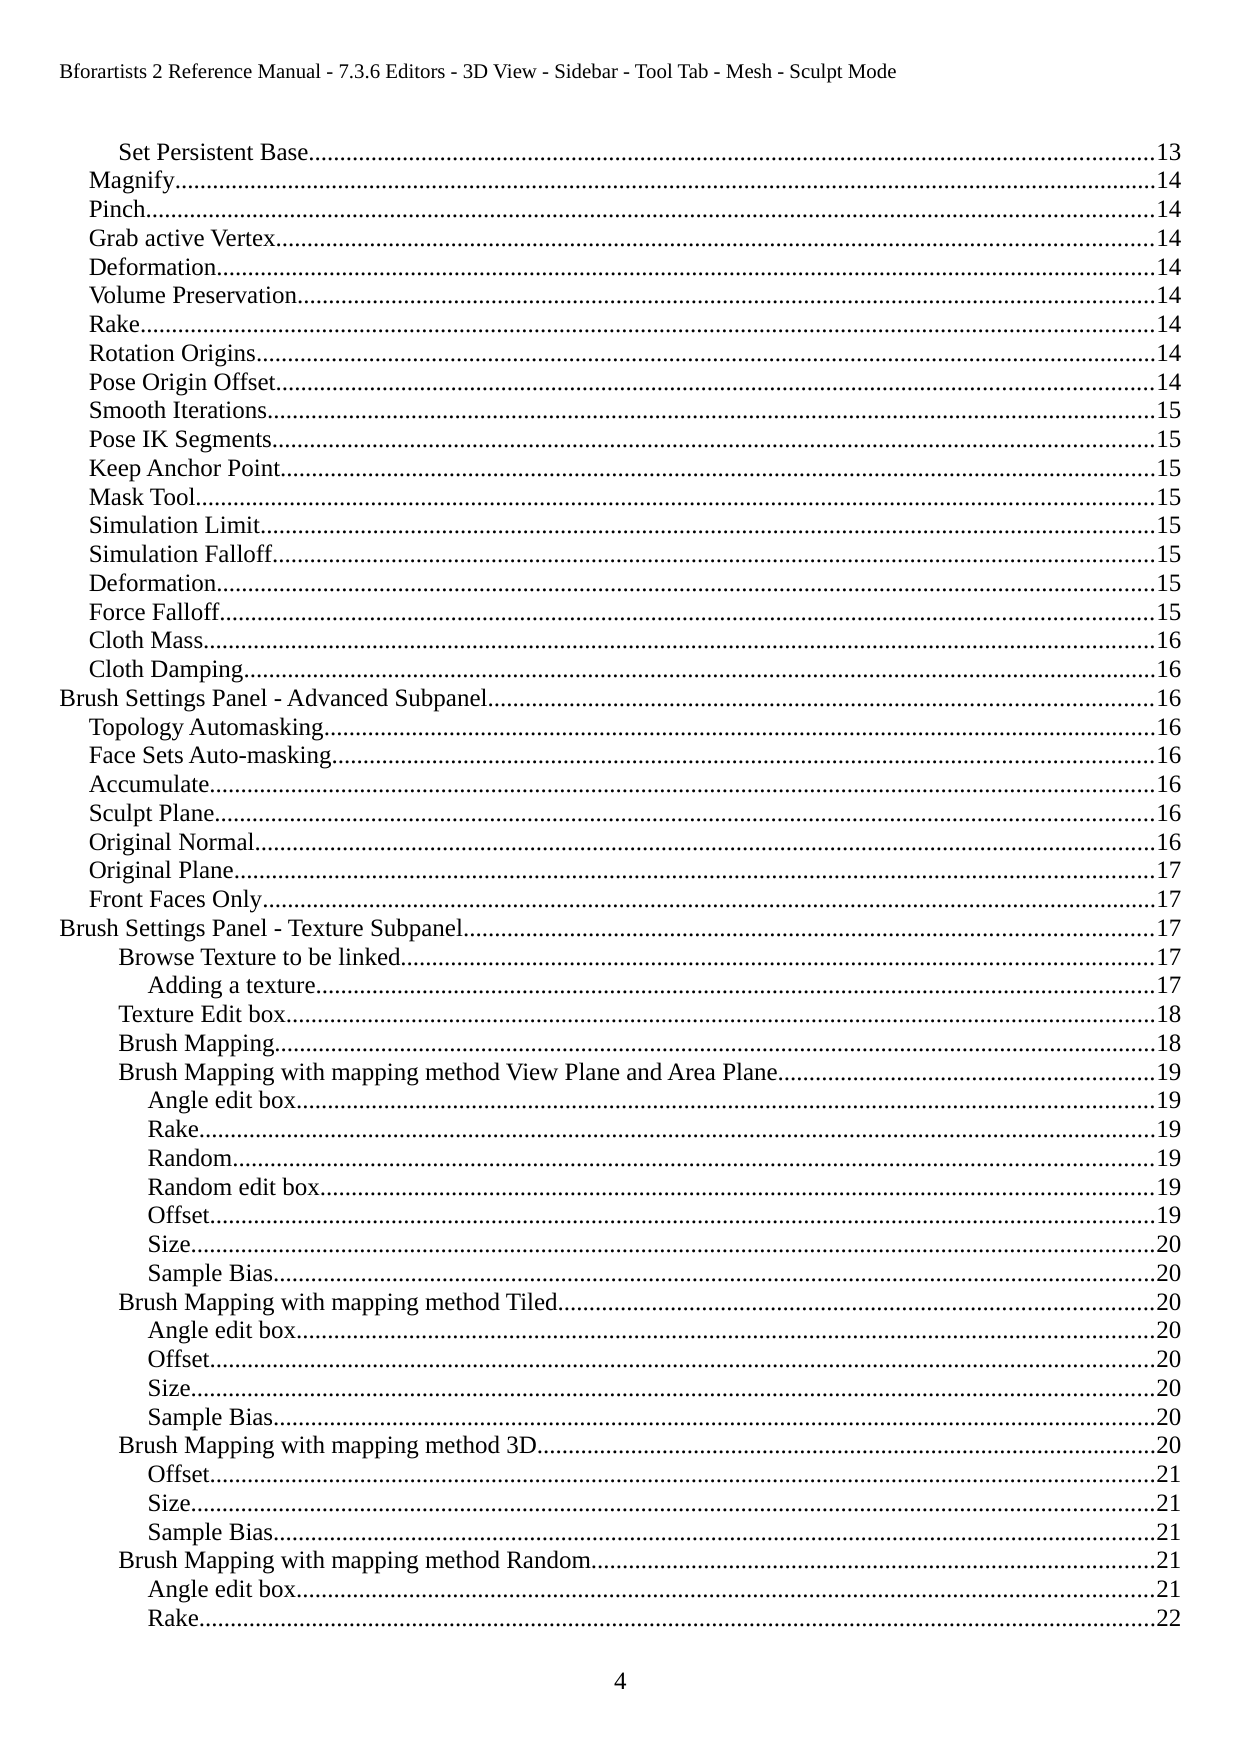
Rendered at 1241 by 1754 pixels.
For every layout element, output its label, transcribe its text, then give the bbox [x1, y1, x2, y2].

text Force Falloff 15 [88, 597, 1181, 625]
text Grab active Vertex 14 [88, 223, 1181, 252]
text Random edit box 19 [147, 1172, 1181, 1200]
text Topology Automasking 16 [88, 712, 1181, 740]
text Rake 19 [147, 1114, 1181, 1143]
text Original Plane 17 [88, 855, 1181, 884]
text Size 20 [147, 1373, 1181, 1402]
text Mask Tool 15 [88, 482, 1181, 510]
text Pose IK Segments 15 [88, 424, 1181, 453]
text Random 19 [147, 1143, 1181, 1172]
text Deformation 15 [88, 568, 1181, 597]
text Brush Mapping 18 [118, 1028, 1181, 1057]
text Adding a texture 17 [147, 970, 1181, 999]
text Size 20 [147, 1229, 1181, 1258]
text Simulation Falloff 15 [88, 539, 1181, 568]
text Accumulate 16 [88, 769, 1181, 798]
text Magnify 14 [88, 165, 1181, 194]
text Size 21 [147, 1488, 1181, 1517]
text Deformation 14 [88, 252, 1181, 280]
text Texture Edit box 18 [118, 999, 1181, 1028]
text Smooth Iterations 15 [88, 395, 1181, 424]
text Cloth Damping 16 [88, 654, 1181, 683]
text Rake 14 [88, 309, 1181, 338]
text Pinch 14 [88, 194, 1181, 223]
text Volume Preservation 14 [88, 280, 1181, 309]
text Offset 21 [147, 1459, 1181, 1488]
text Offset 19 [147, 1200, 1181, 1229]
text Front Faces Only 17 [88, 884, 1181, 913]
text Angle edit box 19 [147, 1085, 1181, 1114]
text Cloth Mass 16 [88, 625, 1181, 654]
text Brush Settings Panel - Texture Subpanel 17 [59, 913, 1181, 942]
text Brush Mapping with mapping method View Plane and Area Plane 19 [118, 1057, 1181, 1085]
text Angle edit box 21 [147, 1574, 1181, 1603]
text Pose Origin Offset 14 [88, 367, 1181, 395]
text Brush Mapping with mapping method Tiled 20 [118, 1287, 1181, 1315]
text Keep Anchor Point 15 [88, 453, 1181, 482]
text Sample Bias 20 [147, 1402, 1181, 1430]
text Rotation Origins 14 [88, 338, 1181, 367]
text Brush Mapping with mapping method Random 21 [118, 1545, 1181, 1574]
text Set Persistent Base 13 [118, 137, 1181, 165]
text Face Sets Auto-masking 16 [88, 740, 1181, 769]
text Rake 22 [147, 1603, 1181, 1632]
text Brush Settings Panel - Advanced Subpanel 16 [59, 683, 1181, 712]
text Sculpt Plane 16 [88, 798, 1181, 827]
text Sample Bias 21 [147, 1517, 1181, 1545]
text Original Normal 16 [88, 827, 1181, 855]
text Brush Mapping with mapping method 3D 20 [118, 1430, 1181, 1459]
text Offset 20 [147, 1344, 1181, 1373]
text Sample Bias 20 [147, 1258, 1181, 1287]
text Browse Texture to be linked 17 [118, 942, 1181, 970]
text Simulation Limit 15 [88, 510, 1181, 539]
text Angle edit box 20 [147, 1315, 1181, 1344]
